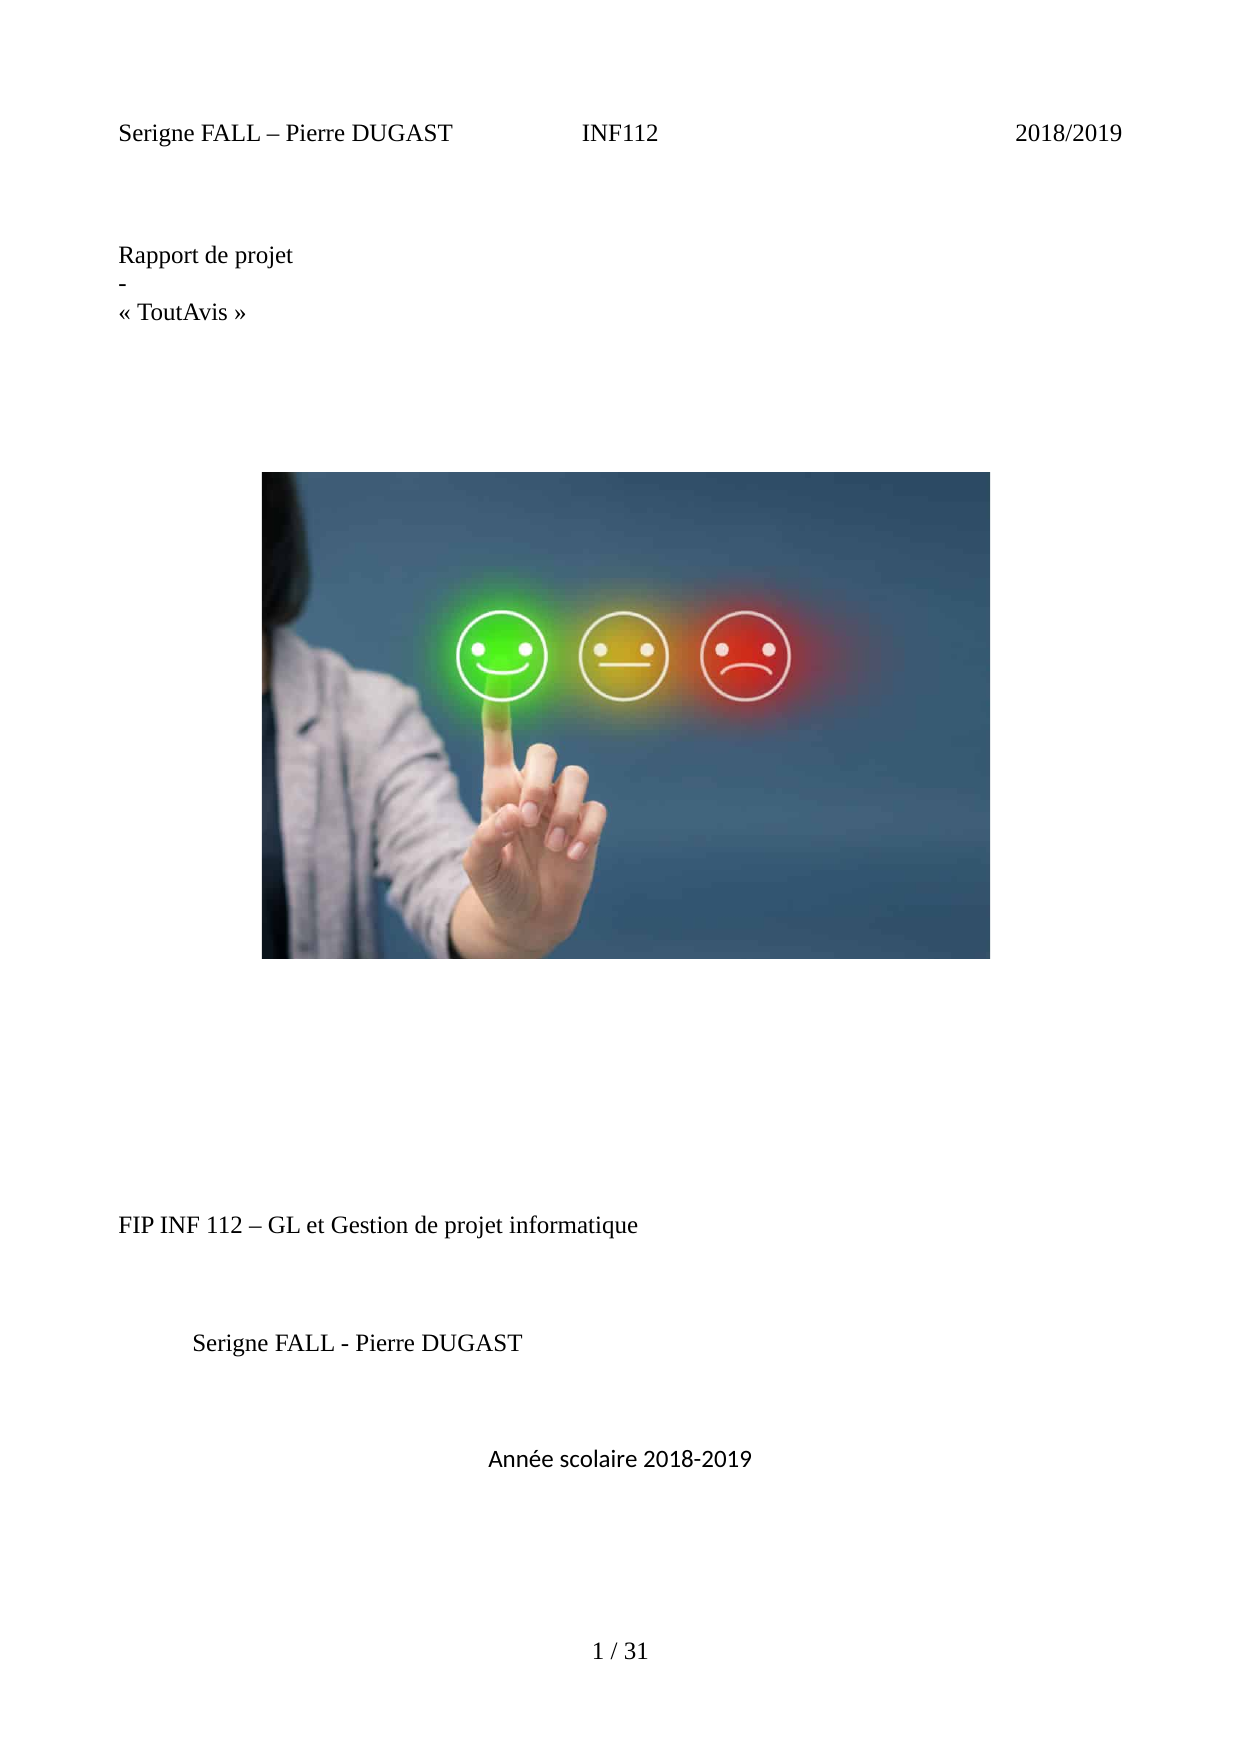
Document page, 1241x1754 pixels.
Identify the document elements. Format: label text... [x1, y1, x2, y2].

text Année scolaire 2018-2019 [118, 1443, 1122, 1474]
picture [261, 472, 990, 959]
subtitle - [118, 268, 1122, 297]
subtitle Rapport de projet [118, 240, 1122, 268]
subtitle « ToutAvis » [118, 297, 1122, 326]
subtitle Serigne FALL - Pierre DUGAST [118, 1328, 1122, 1357]
subtitle FIP INF 112 – GL et Gestion de projet informatique [118, 1210, 1122, 1239]
